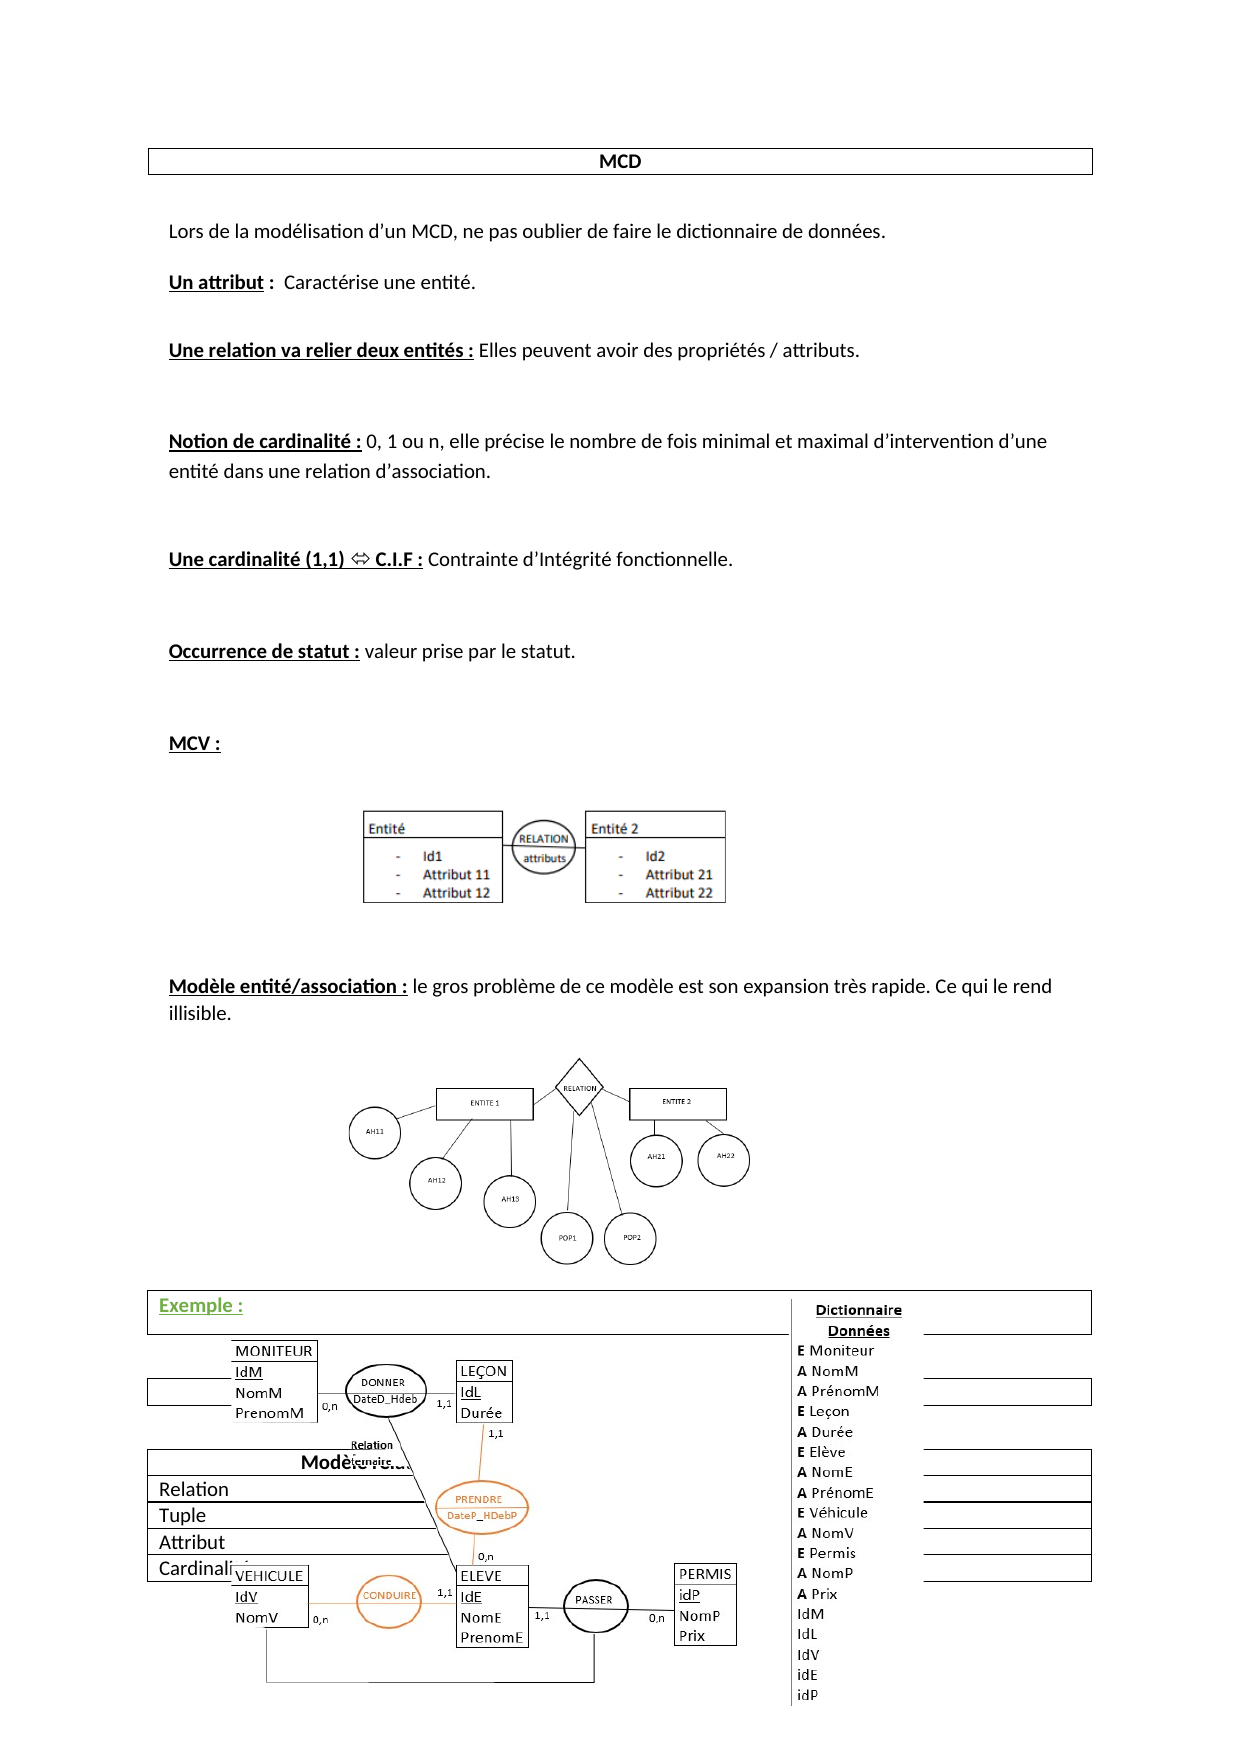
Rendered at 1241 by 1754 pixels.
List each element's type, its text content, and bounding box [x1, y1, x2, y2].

table_cell Ligne [924, 1503, 1091, 1528]
text Une cardinalité (1,1)  C.I.F : Contrainte d’Intégrité fonctionnelle. [168, 546, 1093, 572]
table_cell Cardinalité [148, 1555, 449, 1581]
table_cell Relation [148, 1476, 423, 1501]
table_header SQL [924, 1450, 1091, 1475]
text Une relation va relier deux entités : Elles peuvent avoir des propriétés / attributs. [168, 337, 1093, 362]
table_cell Nombre de ligne [924, 1555, 1091, 1581]
subtitle Un attribut : Caractérise une entité. [168, 269, 1093, 294]
table_header Modèle relationnel [148, 1379, 231, 1404]
table_cell Table [924, 1476, 1091, 1501]
subtitle MCV : [168, 730, 1093, 756]
table_cell Colonne [924, 1529, 1091, 1554]
subtitle Lors de la modélisation d’un MCD, ne pas oublier de faire le dictionnaire de données. [168, 218, 1093, 243]
table_header MCD [149, 149, 1092, 174]
table_header Exemple : [148, 1291, 1091, 1334]
table_header Modèle relationnel [924, 1379, 1091, 1404]
text Modèle entité/association : le gros problème de ce modèle est son expansion très rapide. Ce qui le rend illisible. [168, 973, 1093, 1025]
text Occurrence de statut : valeur prise par le statut. [168, 638, 1093, 664]
text Notion de cardinalité : 0, 1 ou n, elle précise le nombre de fois minimal et maximal d’intervention d’une entité dans une relation d’association. [168, 429, 1071, 483]
table_header Modèle relationnel [148, 1450, 411, 1475]
table_cell Attribut [148, 1529, 446, 1554]
table_cell Tuple [148, 1503, 435, 1528]
